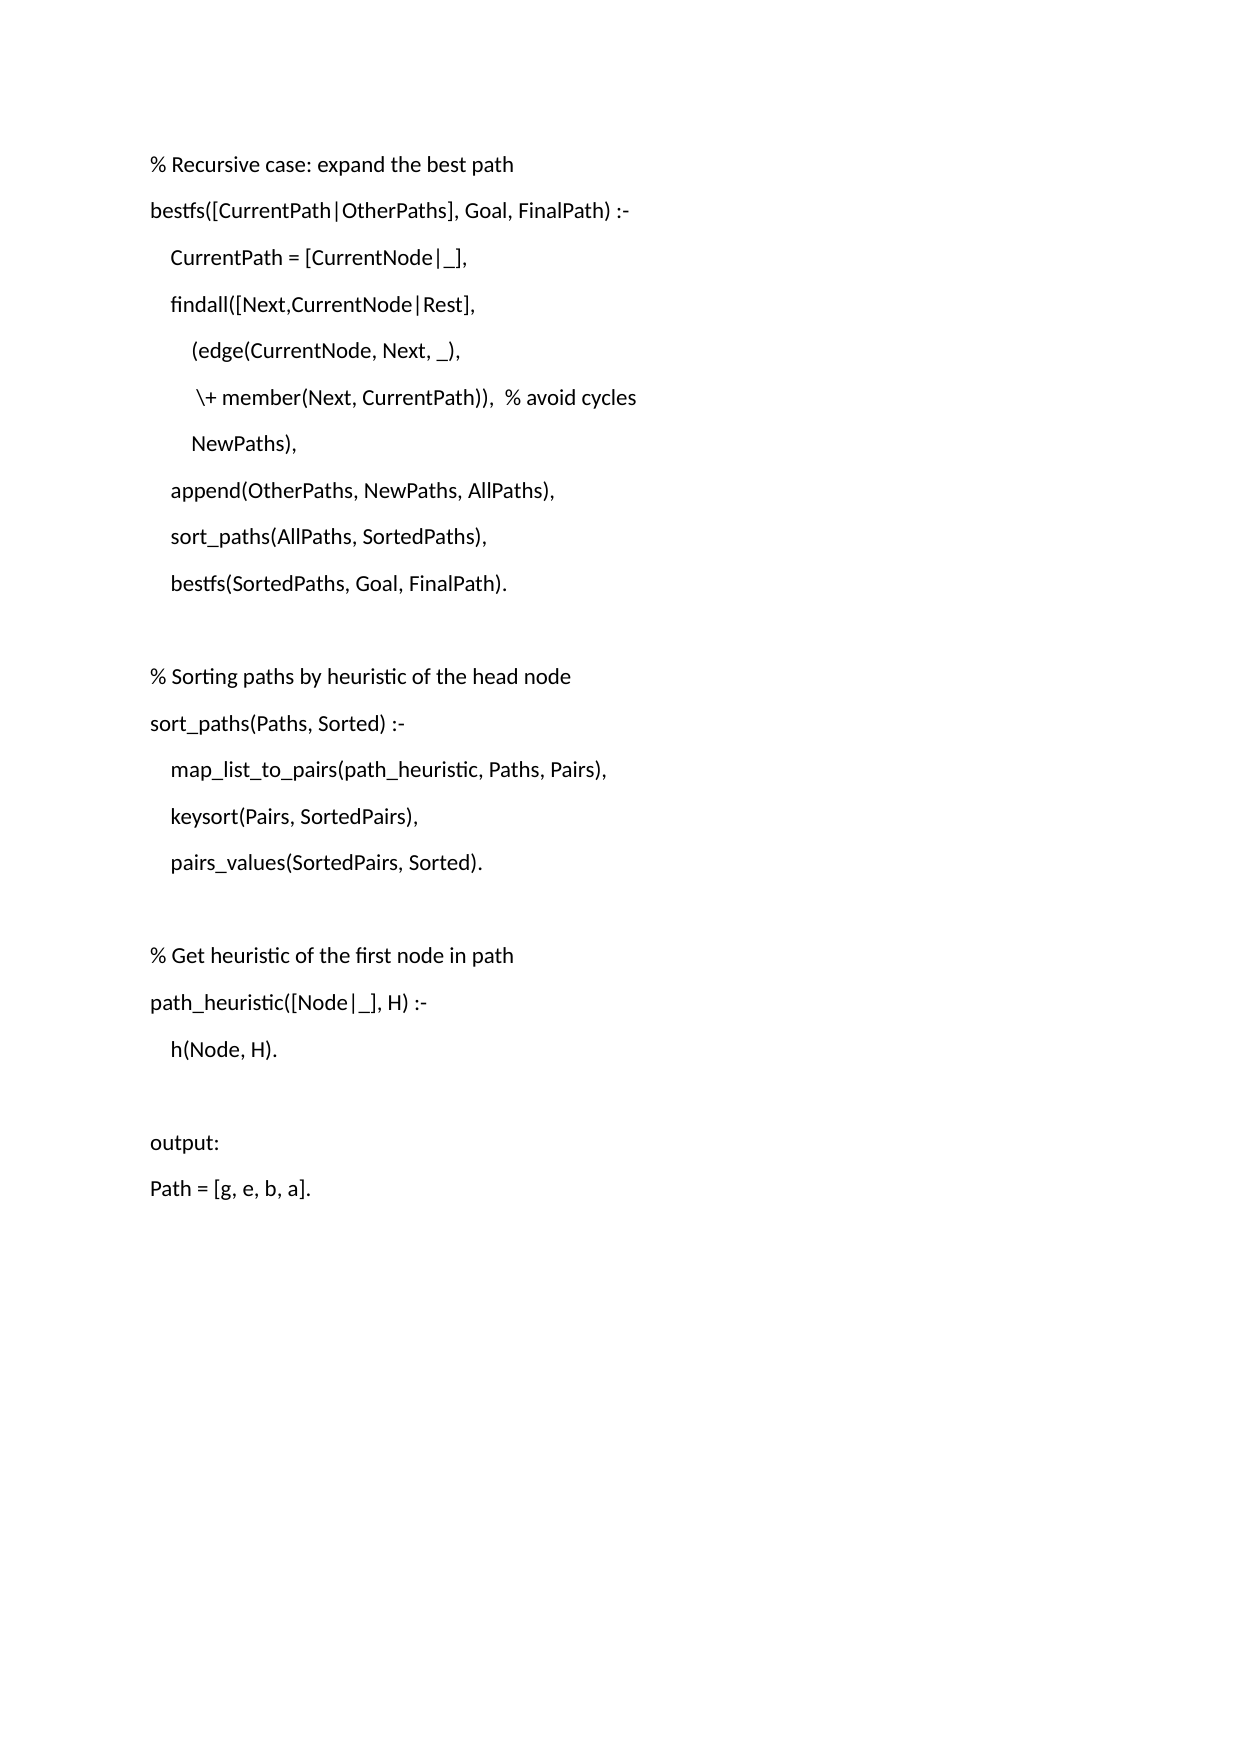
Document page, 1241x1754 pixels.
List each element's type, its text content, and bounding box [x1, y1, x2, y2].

text (edge(CurrentNode, Next, _), [150, 336, 1090, 364]
text % Recursive case: expand the best path [150, 150, 1090, 178]
text findall([Next,CurrentNode|Rest], [150, 290, 1090, 318]
text keysort(Pairs, SortedPairs), [150, 802, 1090, 830]
text pairs_values(SortedPairs, Sorted). [150, 848, 1090, 876]
text append(OtherPaths, NewPaths, AllPaths), [150, 476, 1090, 504]
text % Sorting paths by heuristic of the head node [150, 662, 1090, 690]
text map_list_to_pairs(path_heuristic, Paths, Pairs), [150, 755, 1090, 783]
text output: [150, 1128, 1090, 1156]
text sort_paths(Paths, Sorted) :- [150, 709, 1090, 737]
text CurrentPath = [CurrentNode|_], [150, 243, 1090, 271]
text bestfs(SortedPaths, Goal, FinalPath). [150, 569, 1090, 597]
text h(Node, H). [150, 1035, 1090, 1063]
text \+ member(Next, CurrentPath)), % avoid cycles [150, 383, 1090, 411]
text Path = [g, e, b, a]. [150, 1174, 1090, 1202]
text bestfs([CurrentPath|OtherPaths], Goal, FinalPath) :- [150, 197, 1090, 224]
text sort_paths(AllPaths, SortedPaths), [150, 522, 1090, 551]
text % Get heuristic of the first node in path [150, 942, 1090, 969]
text path_heuristic([Node|_], H) :- [150, 988, 1090, 1016]
text NewPaths), [150, 429, 1090, 457]
